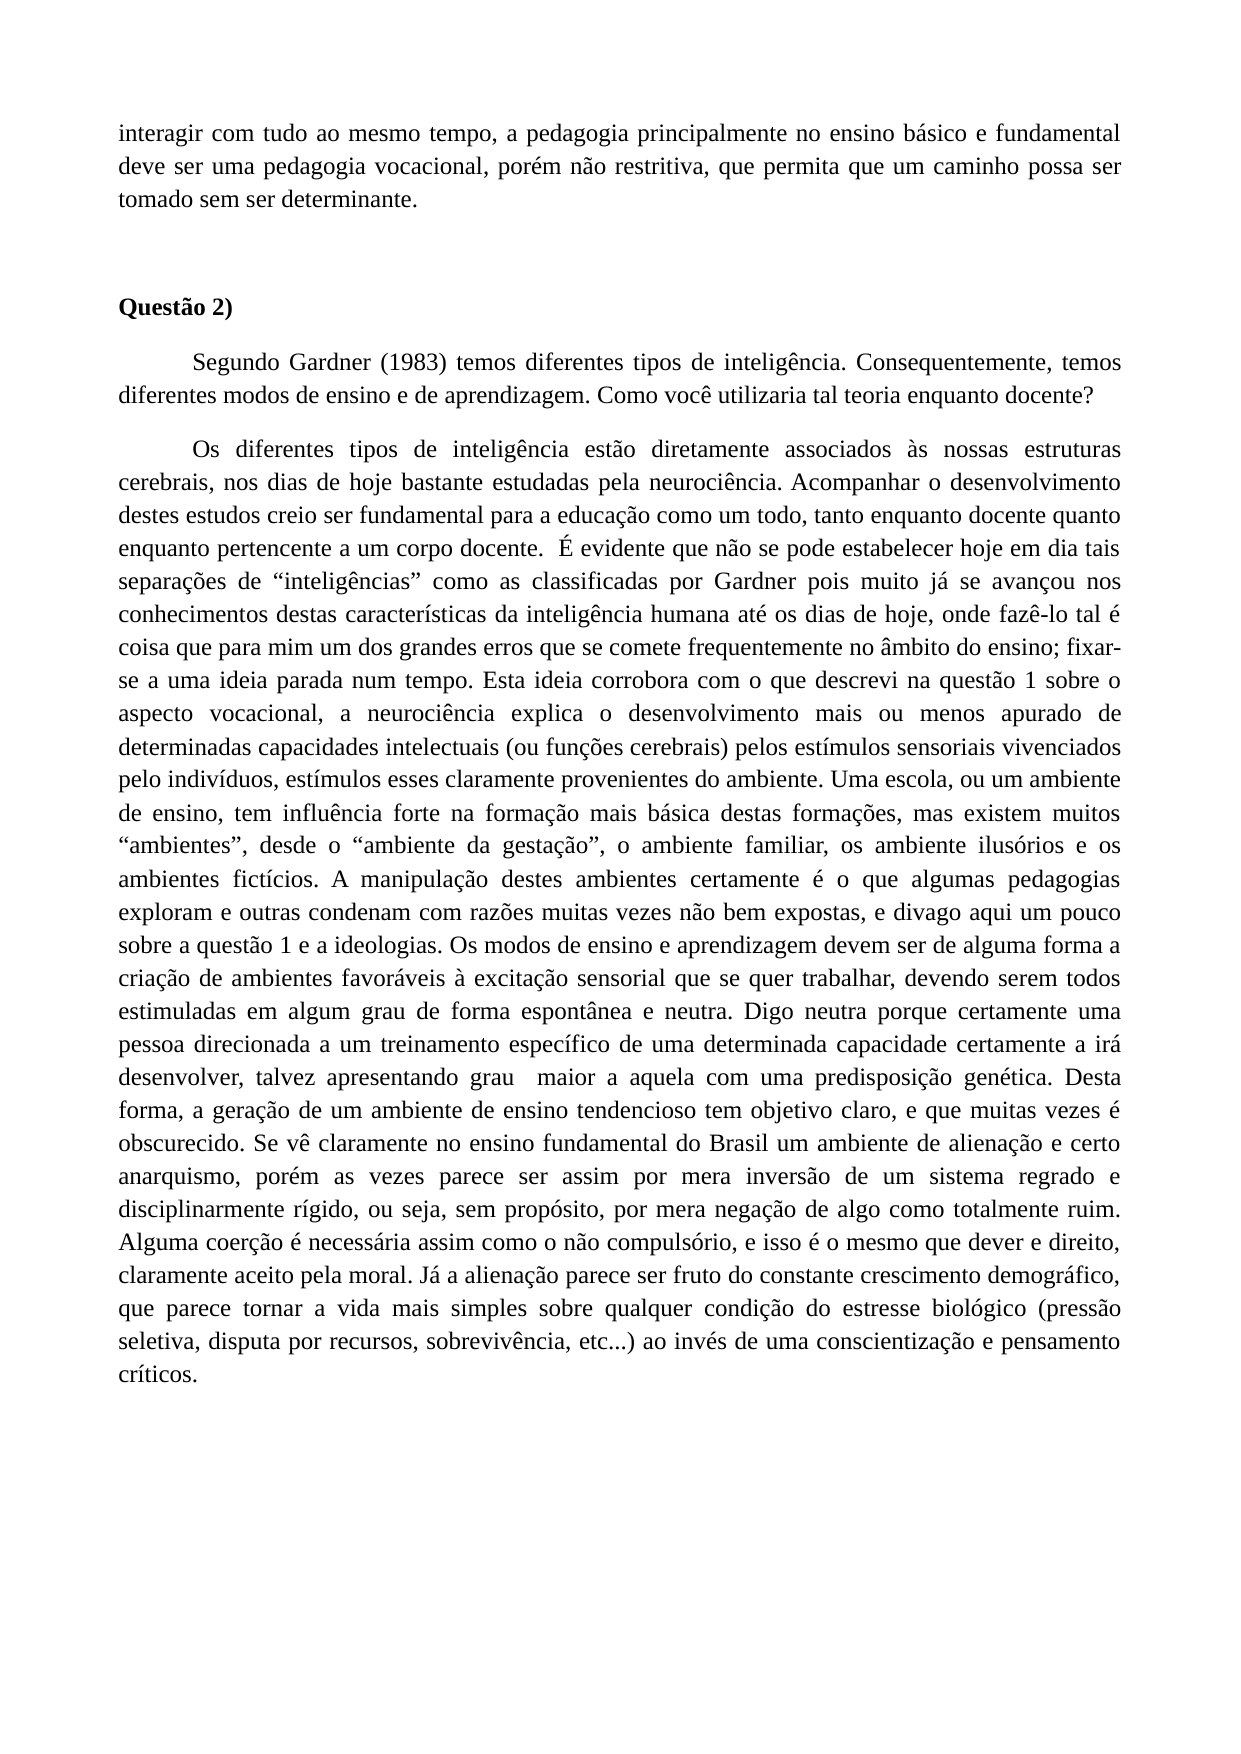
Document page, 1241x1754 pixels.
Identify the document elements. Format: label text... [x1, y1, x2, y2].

text interagir com tudo ao mesmo tempo, a pedagogia principalmente no ensino básico e fundamental deve ser uma pedagogia vocacional, porém não restritiva, que permita que um caminho possa ser tomado sem ser determinante. [118, 118, 1122, 213]
text Segundo Gardner (1983) temos diferentes tipos de inteligência. Consequentemente, temos diferentes modos de ensino e de aprendizagem. Como você utilizaria tal teoria enquanto docente? [118, 346, 1122, 409]
text Questão 2) [118, 292, 1122, 321]
text Os diferentes tipos de inteligência estão diretamente associados às nossas estruturas cerebrais, nos dias de hoje bastante estudadas pela neurociência. Acompanhar o desenvolvimento destes estudos creio ser fundamental para a educação como um todo, tanto enquanto docente quanto enquanto pertencente a um corpo docente. É evidente que não se pode estabelecer hoje em dia tais separações de “inteligências” como as classificadas por Gardner pois muito já se avançou nos conhecimentos destas características da inteligência humana até os dias de hoje, onde fazê-lo tal é coisa que para mim um dos grandes erros que se comete frequentemente no âmbito do ensino; fixar-se a uma ideia parada num tempo. Esta ideia corrobora com o que descrevi na questão 1 sobre o aspecto vocacional, a neurociência explica o desenvolvimento mais ou menos apurado de determinadas capacidades intelectuais (ou funções cerebrais) pelos estímulos sensoriais vivenciados pelo indivíduos, estímulos esses claramente provenientes do ambiente. Uma escola, ou um ambiente de ensino, tem influência forte na formação mais básica destas formações, mas existem muitos “ambientes”, desde o “ambiente da gestação”, o ambiente familiar, os ambiente ilusórios e os ambientes fictícios. A manipulação destes ambientes certamente é o que algumas pedagogias exploram e outras condenam com razões muitas vezes não bem expostas, e divago aqui um pouco sobre a questão 1 e a ideologias. Os modos de ensino e aprendizagem devem ser de alguma forma a criação de ambientes favoráveis à excitação sensorial que se quer trabalhar, devendo serem todos estimuladas em algum grau de forma espontânea e neutra. Digo neutra porque certamente uma pessoa direcionada a um treinamento específico de uma determinada capacidade certamente a irá desenvolver, talvez apresentando grau maior a aquela com uma predisposição genética. Desta forma, a geração de um ambiente de ensino tendencioso tem objetivo claro, e que muitas vezes é obscurecido. Se vê claramente no ensino fundamental do Brasil um ambiente de alienação e certo anarquismo, porém as vezes parece ser assim por mera inversão de um sistema regrado e disciplinarmente rígido, ou seja, sem propósito, por mera negação de algo como totalmente ruim. Alguma coerção é necessária assim como o não compulsório, e isso é o mesmo que dever e direito, claramente aceito pela moral. Já a alienação parece ser fruto do constante crescimento demográfico, que parece tornar a vida mais simples sobre qualquer condição do estresse biológico (pressão seletiva, disputa por recursos, sobrevivência, etc...) ao invés de uma conscientização e pensamento críticos. [118, 434, 1122, 1388]
